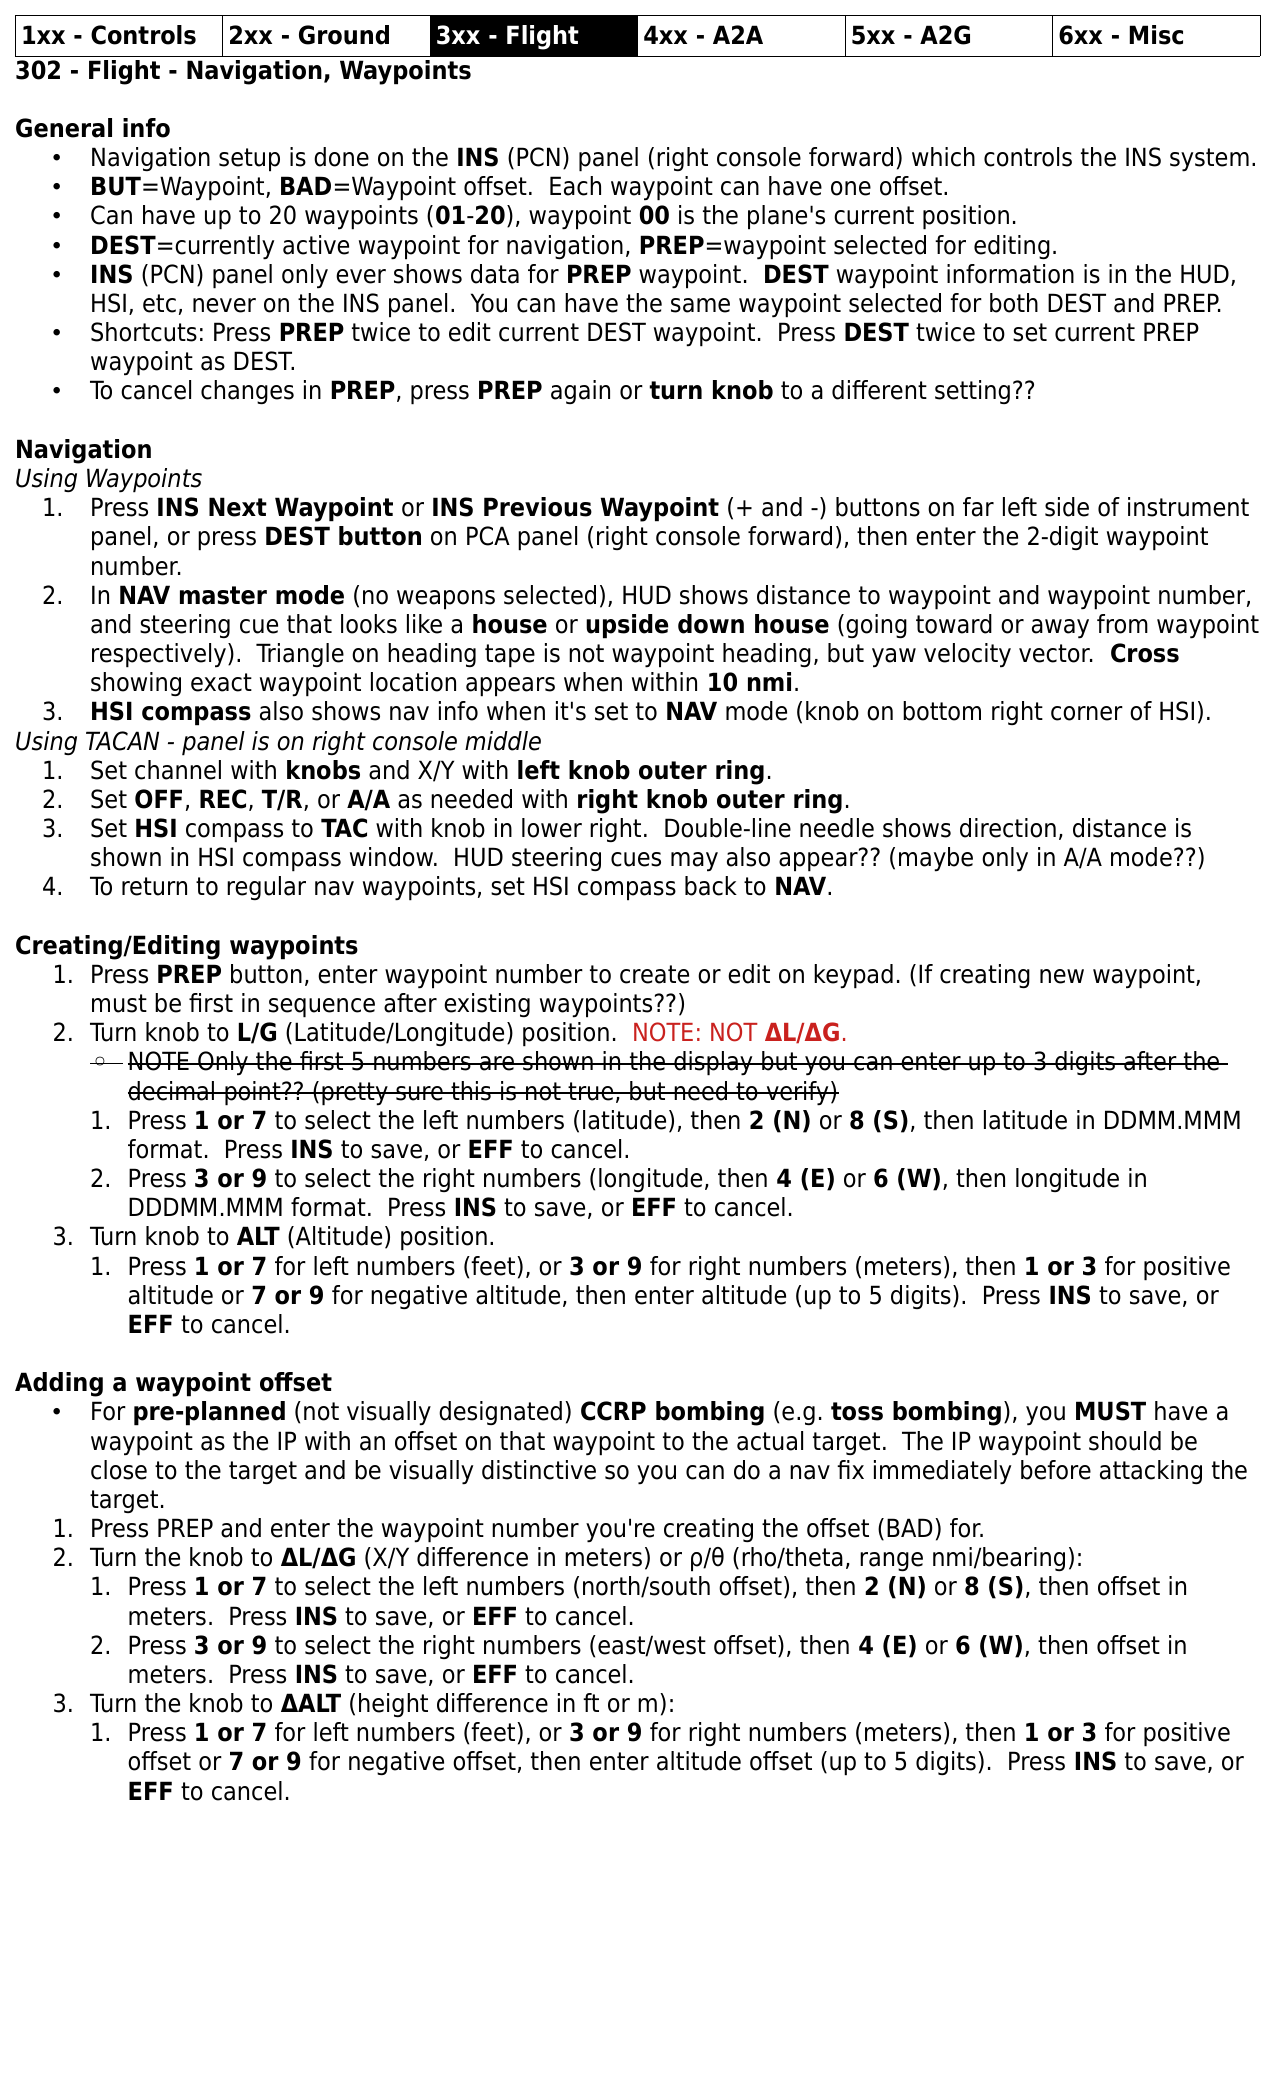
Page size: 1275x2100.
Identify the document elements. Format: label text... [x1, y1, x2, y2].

text General info [15, 114, 1260, 143]
list NOTE Only the first 5 numbers are shown in the display but you can enter up to 3 digits after the decimal point?? (pretty sure this is not true, but need to verify) [90, 1047, 1260, 1106]
list Press 3 or 9 to select the right numbers (longitude, then 4 (E) or 6 (W), then longitude in DDDMM.MMM format. Press INS to save, or EFF to cancel. [90, 1164, 1260, 1222]
list Set HSI compass to TAC with knob in lower right. Double-line needle shows direction, distance is shown in HSI compass window. HUD steering cues may also appear?? (maybe only in A/A mode??) [52, 814, 1260, 872]
list DEST=currently active waypoint for navigation, PREP=waypoint selected for editing. [52, 231, 1260, 260]
text Navigation [15, 435, 1260, 464]
list Press 1 or 7 for left numbers (feet), or 3 or 9 for right numbers (meters), then 1 or 3 for positive altitude or 7 or 9 for negative altitude, then enter altitude (up to 5 digits). Press INS to save, or EFF to cancel. [90, 1252, 1260, 1339]
list BUT=Waypoint, BAD=Waypoint offset. Each waypoint can have one offset. [52, 172, 1260, 202]
list Press 1 or 7 for left numbers (feet), or 3 or 9 for right numbers (meters), then 1 or 3 for positive offset or 7 or 9 for negative offset, then enter altitude offset (up to 5 digits). Press INS to save, or EFF to cancel. [90, 1718, 1260, 1806]
list Press INS Next Waypoint or INS Previous Waypoint (+ and -) buttons on far left side of instrument panel, or press DEST button on PCA panel (right console forward), then enter the 2-digit waypoint number. [52, 493, 1260, 581]
text Creating/Editing waypoints [15, 931, 1260, 960]
list Turn the knob to ΔALT (height difference in ft or m): [52, 1689, 1260, 1718]
list Turn knob to ALT (Altitude) position. [52, 1222, 1260, 1252]
list Shortcuts: Press PREP twice to edit current DEST waypoint. Press DEST twice to set current PREP waypoint as DEST. [52, 318, 1260, 377]
text Using Waypoints [15, 464, 1260, 493]
list Turn knob to L/G (Latitude/Longitude) position. NOTE: NOT ΔL/ΔG. [52, 1018, 1260, 1047]
list For pre-planned (not visually designated) CCRP bombing (e.g. toss bombing), you MUST have a waypoint as the IP with an offset on that waypoint to the actual target. The IP waypoint should be close to the target and be visually distinctive so you can do a nav fix immediately before attacking the target. [52, 1397, 1260, 1514]
list Set OFF, REC, T/R, or A/A as needed with right knob outer ring. [52, 785, 1260, 814]
list To cancel changes in PREP, press PREP again or turn knob to a different setting?? [52, 377, 1260, 406]
list Can have up to 20 waypoints (01-20), waypoint 00 is the plane's current position. [52, 202, 1260, 231]
text 302 - Flight - Navigation, Waypoints [15, 57, 1260, 85]
list In NAV master mode (no weapons selected), HUD shows distance to waypoint and waypoint number, and steering cue that looks like a house or upside down house (going toward or away from waypoint respectively). Triangle on heading tape is not waypoint heading, but yaw velocity vector. Cross showing exact waypoint location appears when within 10 nmi. [52, 581, 1260, 697]
list Navigation setup is done on the INS (PCN) panel (right console forward) which controls the INS system. [52, 143, 1260, 172]
table_header 3xx - Flight [431, 16, 637, 56]
list Turn the knob to ΔL/ΔG (X/Y difference in meters) or ρ/θ (rho/theta, range nmi/bearing): [52, 1543, 1260, 1572]
table_header 6xx - Misc [1053, 16, 1260, 56]
text Using TACAN - panel is on right console middle [15, 727, 1260, 756]
list Set channel with knobs and X/Y with left knob outer ring. [52, 756, 1260, 785]
list To return to regular nav waypoints, set HSI compass back to NAV. [52, 872, 1260, 902]
table_header 5xx - A2G [846, 16, 1052, 56]
list HSI compass also shows nav info when it's set to NAV mode (knob on bottom right corner of HSI). [52, 697, 1260, 727]
list Press PREP and enter the waypoint number you're creating the offset (BAD) for. [52, 1514, 1260, 1543]
list INS (PCN) panel only ever shows data for PREP waypoint. DEST waypoint information is in the HUD, HSI, etc, never on the INS panel. You can have the same waypoint selected for both DEST and PREP. [52, 260, 1260, 318]
text Adding a waypoint offset [15, 1368, 1260, 1397]
list Press 1 or 7 to select the left numbers (latitude), then 2 (N) or 8 (S), then latitude in DDMM.MMM format. Press INS to save, or EFF to cancel. [90, 1106, 1260, 1164]
list Press 3 or 9 to select the right numbers (east/west offset), then 4 (E) or 6 (W), then offset in meters. Press INS to save, or EFF to cancel. [90, 1631, 1260, 1689]
table_header 1xx - Controls [16, 16, 222, 56]
list Press PREP button, enter waypoint number to create or edit on keypad. (If creating new waypoint, must be first in sequence after existing waypoints??) [52, 960, 1260, 1018]
table_header 4xx - A2A [638, 16, 845, 56]
table_header 2xx - Ground [223, 16, 430, 56]
list Press 1 or 7 to select the left numbers (north/south offset), then 2 (N) or 8 (S), then offset in meters. Press INS to save, or EFF to cancel. [90, 1572, 1260, 1631]
